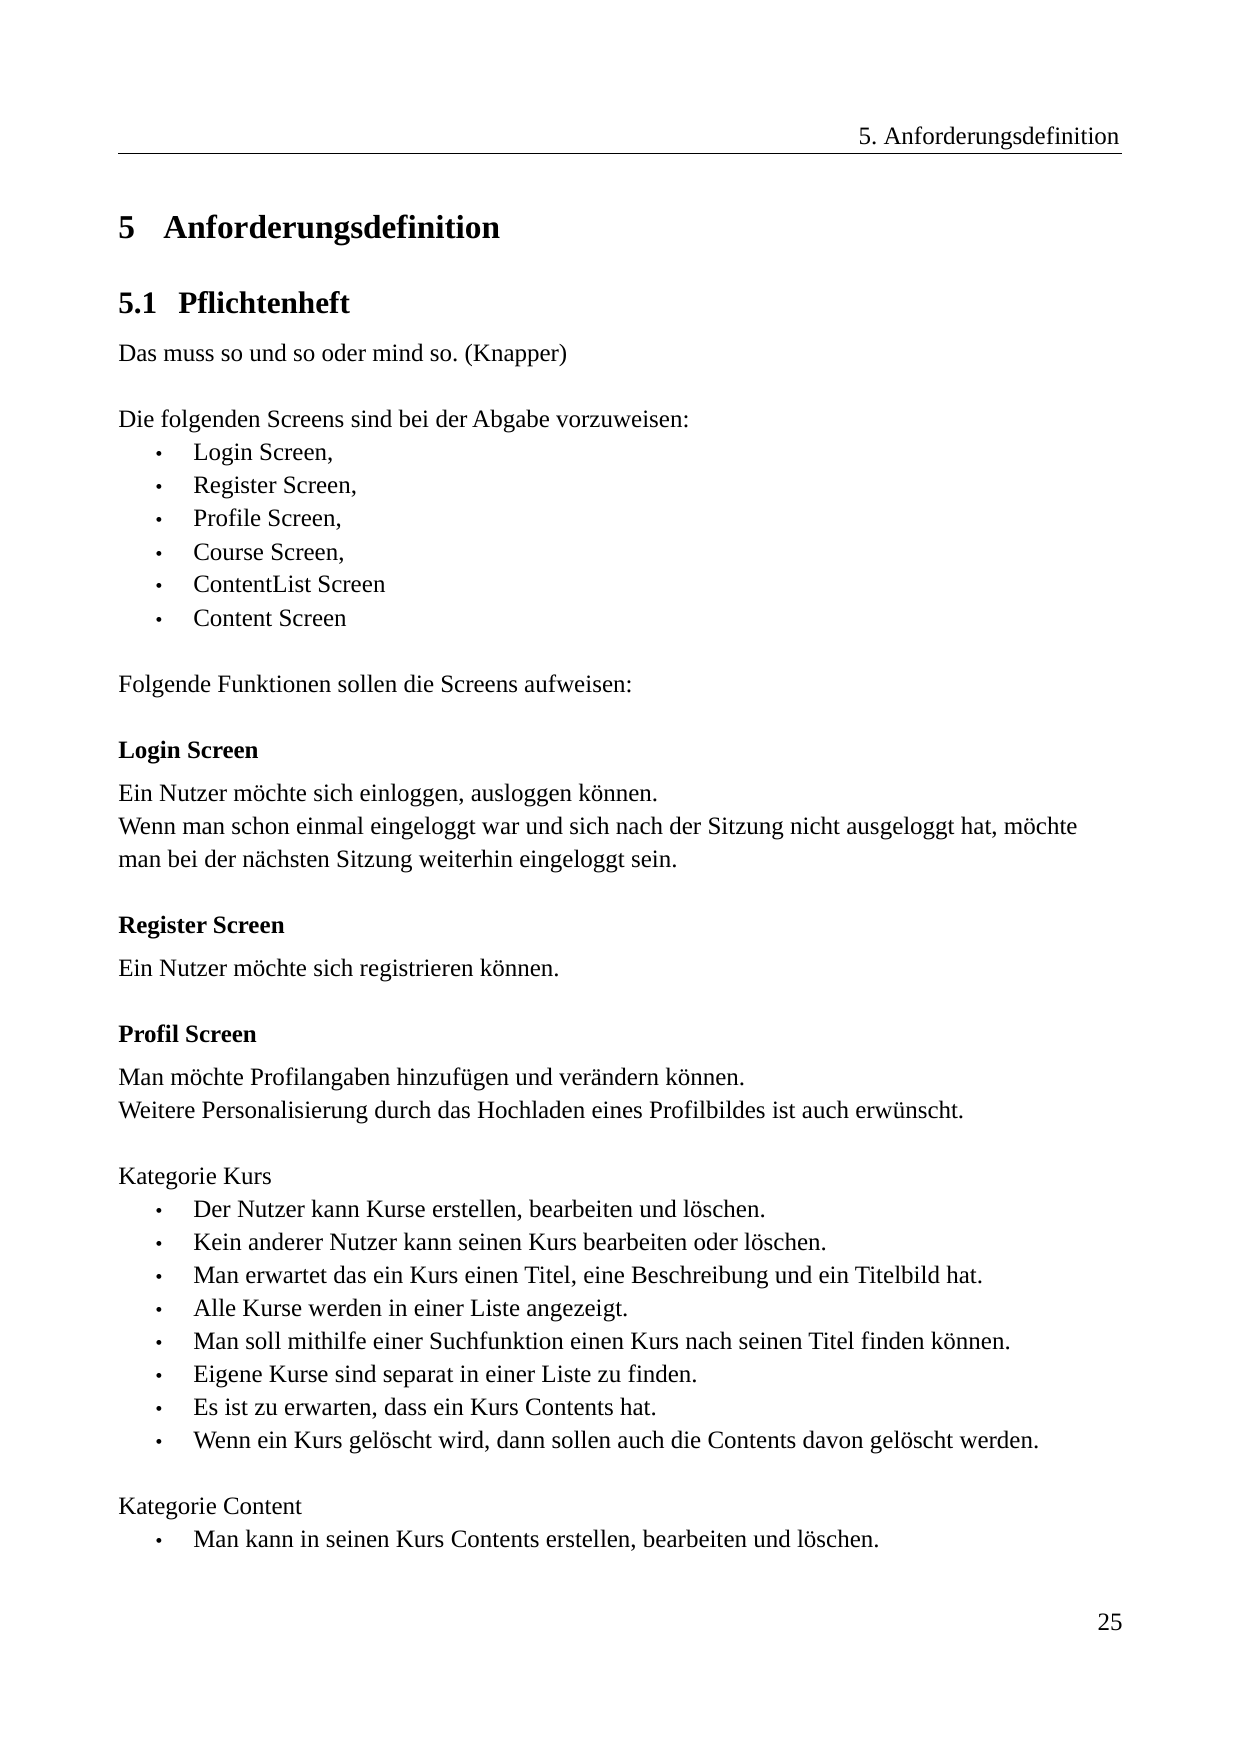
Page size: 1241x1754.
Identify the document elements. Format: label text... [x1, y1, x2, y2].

list Wenn ein Kurs gelöscht wird, dann sollen auch die Contents davon gelöscht werden. [156, 1425, 1122, 1454]
text Login Screen [118, 735, 1122, 763]
list Der Nutzer kann Kurse erstellen, bearbeiten und löschen. [156, 1194, 1122, 1223]
list Login Screen, [156, 437, 1122, 466]
subtitle Pflichtenheft [118, 285, 1122, 321]
subtitle Anforderungsdefinition [118, 207, 1122, 246]
text Man möchte Profilangaben hinzufügen und verändern können. [118, 1062, 1122, 1091]
list Alle Kurse werden in einer Liste angezeigt. [156, 1293, 1122, 1322]
text Folgende Funktionen sollen die Screens aufweisen: [118, 669, 1122, 697]
text Profil Screen [118, 1019, 1122, 1048]
list Course Screen, [156, 537, 1122, 565]
list Register Screen, [156, 471, 1122, 499]
text Kategorie Content [118, 1491, 1122, 1520]
text Ein Nutzer möchte sich einloggen, ausloggen können. [118, 778, 1122, 807]
text Die folgenden Screens sind bei der Abgabe vorzuweisen: [118, 404, 1122, 433]
list Kein anderer Nutzer kann seinen Kurs bearbeiten oder löschen. [156, 1227, 1122, 1256]
list Man erwartet das ein Kurs einen Titel, eine Beschreibung und ein Titelbild hat. [156, 1260, 1122, 1289]
list ContentList Screen [156, 569, 1122, 598]
text Register Screen [118, 910, 1122, 939]
list Es ist zu erwarten, dass ein Kurs Contents hat. [156, 1392, 1122, 1421]
list Man soll mithilfe einer Suchfunktion einen Kurs nach seinen Titel finden können. [156, 1326, 1122, 1355]
text Ein Nutzer möchte sich registrieren können. [118, 953, 1122, 982]
text Kategorie Kurs [118, 1161, 1122, 1190]
text Weitere Personalisierung durch das Hochladen eines Profilbildes ist auch erwünscht. [118, 1095, 1122, 1124]
text Wenn man schon einmal eingeloggt war und sich nach der Sitzung nicht ausgeloggt hat, möchte man bei der nächsten Sitzung weiterhin eingeloggt sein. [118, 811, 1122, 873]
list Profile Screen, [156, 503, 1122, 532]
list Content Screen [156, 603, 1122, 631]
text Das muss so und so oder mind so. (Knapper) [118, 338, 1122, 367]
list Man kann in seinen Kurs Contents erstellen, bearbeiten und löschen. [156, 1524, 1122, 1553]
list Eigene Kurse sind separat in einer Liste zu finden. [156, 1359, 1122, 1388]
